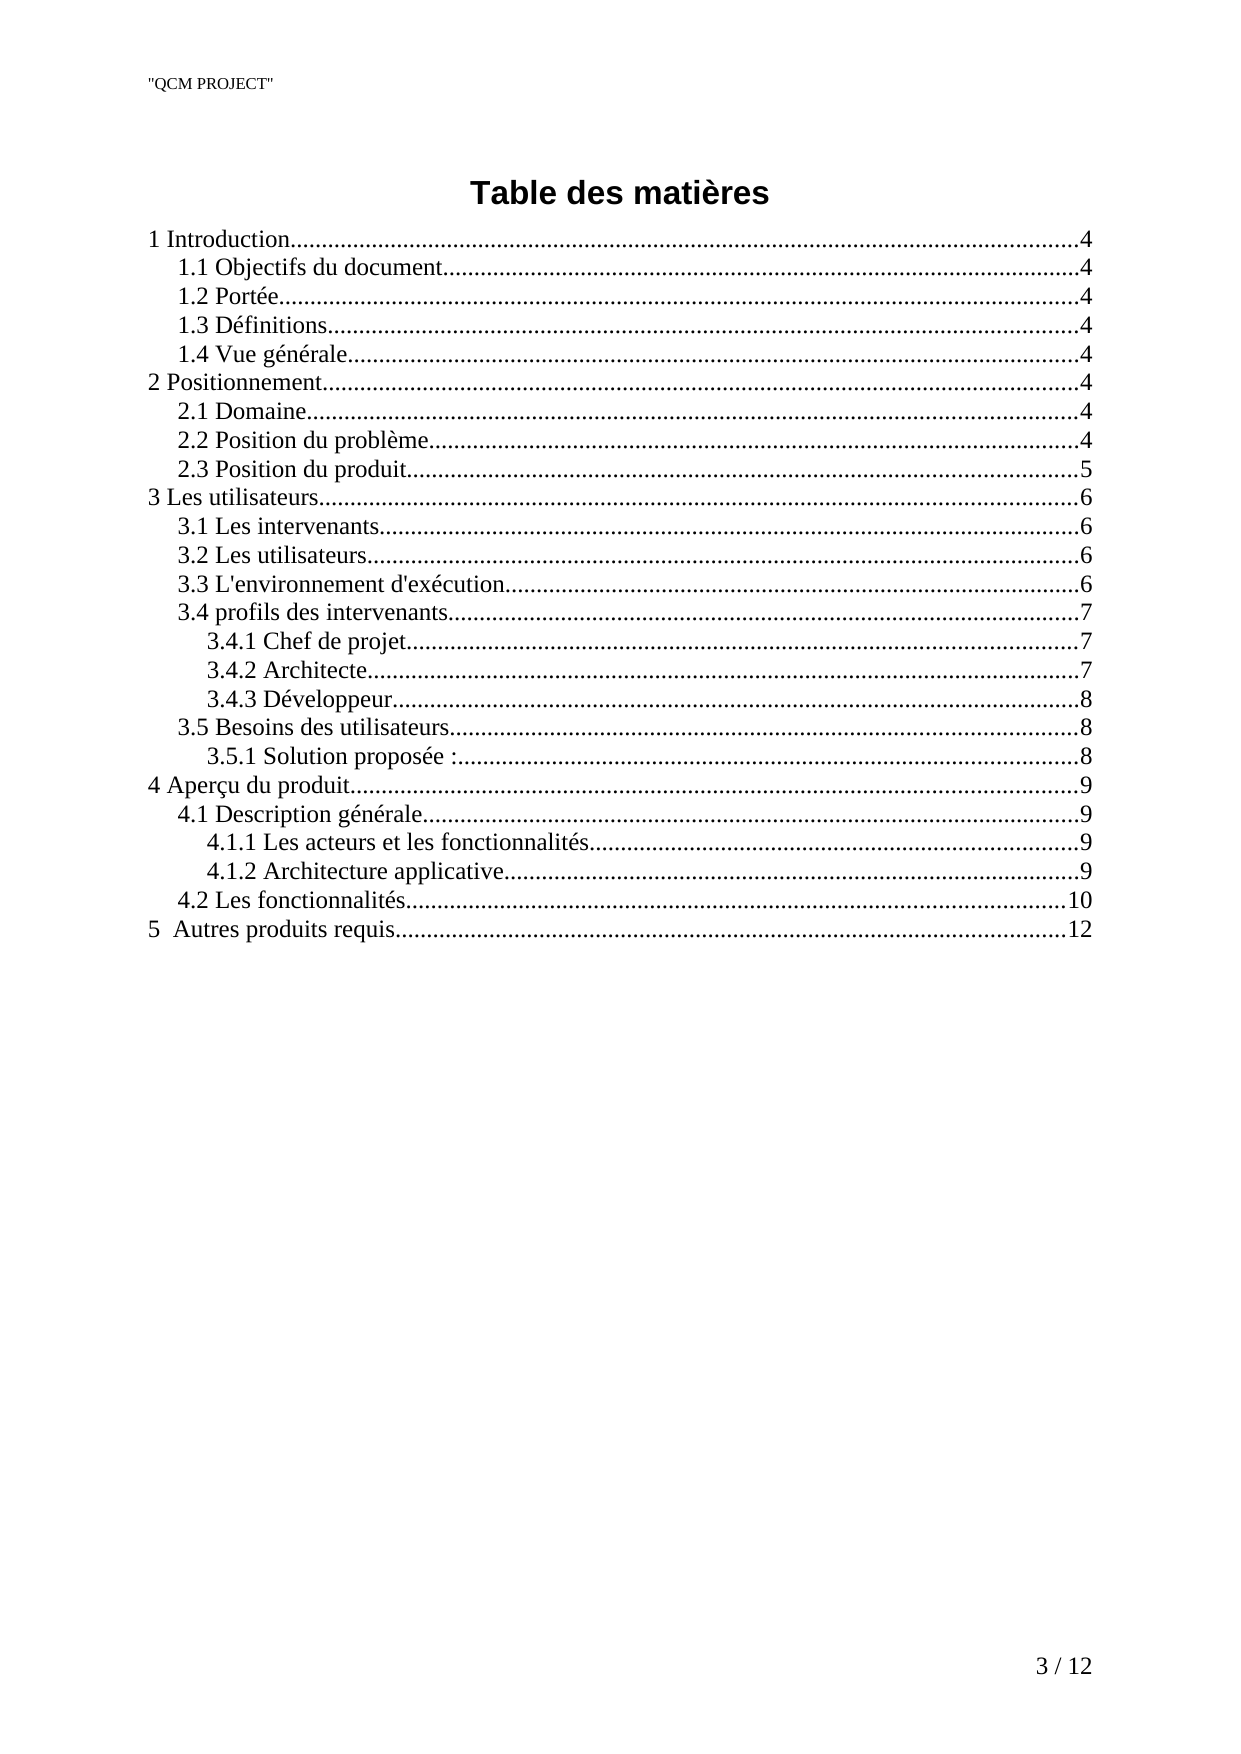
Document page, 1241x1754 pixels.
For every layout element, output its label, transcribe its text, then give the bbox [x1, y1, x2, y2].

text 3.4.1 Chef de projet 7 [207, 626, 1092, 655]
text 2 Positionnement 4 [148, 367, 1092, 396]
text 3.3 L'environnement d'exécution 6 [177, 569, 1092, 597]
text 3 Les utilisateurs 6 [148, 482, 1092, 511]
text 3.5.1 Solution proposée : 8 [207, 741, 1092, 770]
text 2.1 Domaine 4 [177, 396, 1092, 425]
text 1.1 Objectifs du document 4 [177, 252, 1092, 281]
subtitle Table des matières [148, 173, 1092, 211]
text 3.4.3 Développeur 8 [207, 684, 1092, 712]
text 1.4 Vue générale 4 [177, 339, 1092, 367]
text 4.2 Les fonctionnalités 10 [177, 885, 1092, 914]
text 1.3 Définitions 4 [177, 310, 1092, 339]
text 4.1 Description générale 9 [177, 799, 1092, 827]
text 5 Autres produits requis 12 [148, 914, 1092, 942]
text 1.2 Portée 4 [177, 281, 1092, 310]
text 2.2 Position du problème 4 [177, 425, 1092, 454]
text 3.4 profils des intervenants 7 [177, 597, 1092, 626]
text 3.4.2 Architecte 7 [207, 655, 1092, 684]
text 3.1 Les intervenants 6 [177, 511, 1092, 540]
text 4.1.1 Les acteurs et les fonctionnalités 9 [207, 827, 1092, 856]
text 4.1.2 Architecture applicative 9 [207, 856, 1092, 885]
text 3.2 Les utilisateurs 6 [177, 540, 1092, 569]
text 4 Aperçu du produit 9 [148, 770, 1092, 799]
text 3.5 Besoins des utilisateurs 8 [177, 712, 1092, 741]
text 2.3 Position du produit 5 [177, 454, 1092, 482]
text 1 Introduction 4 [148, 224, 1092, 252]
